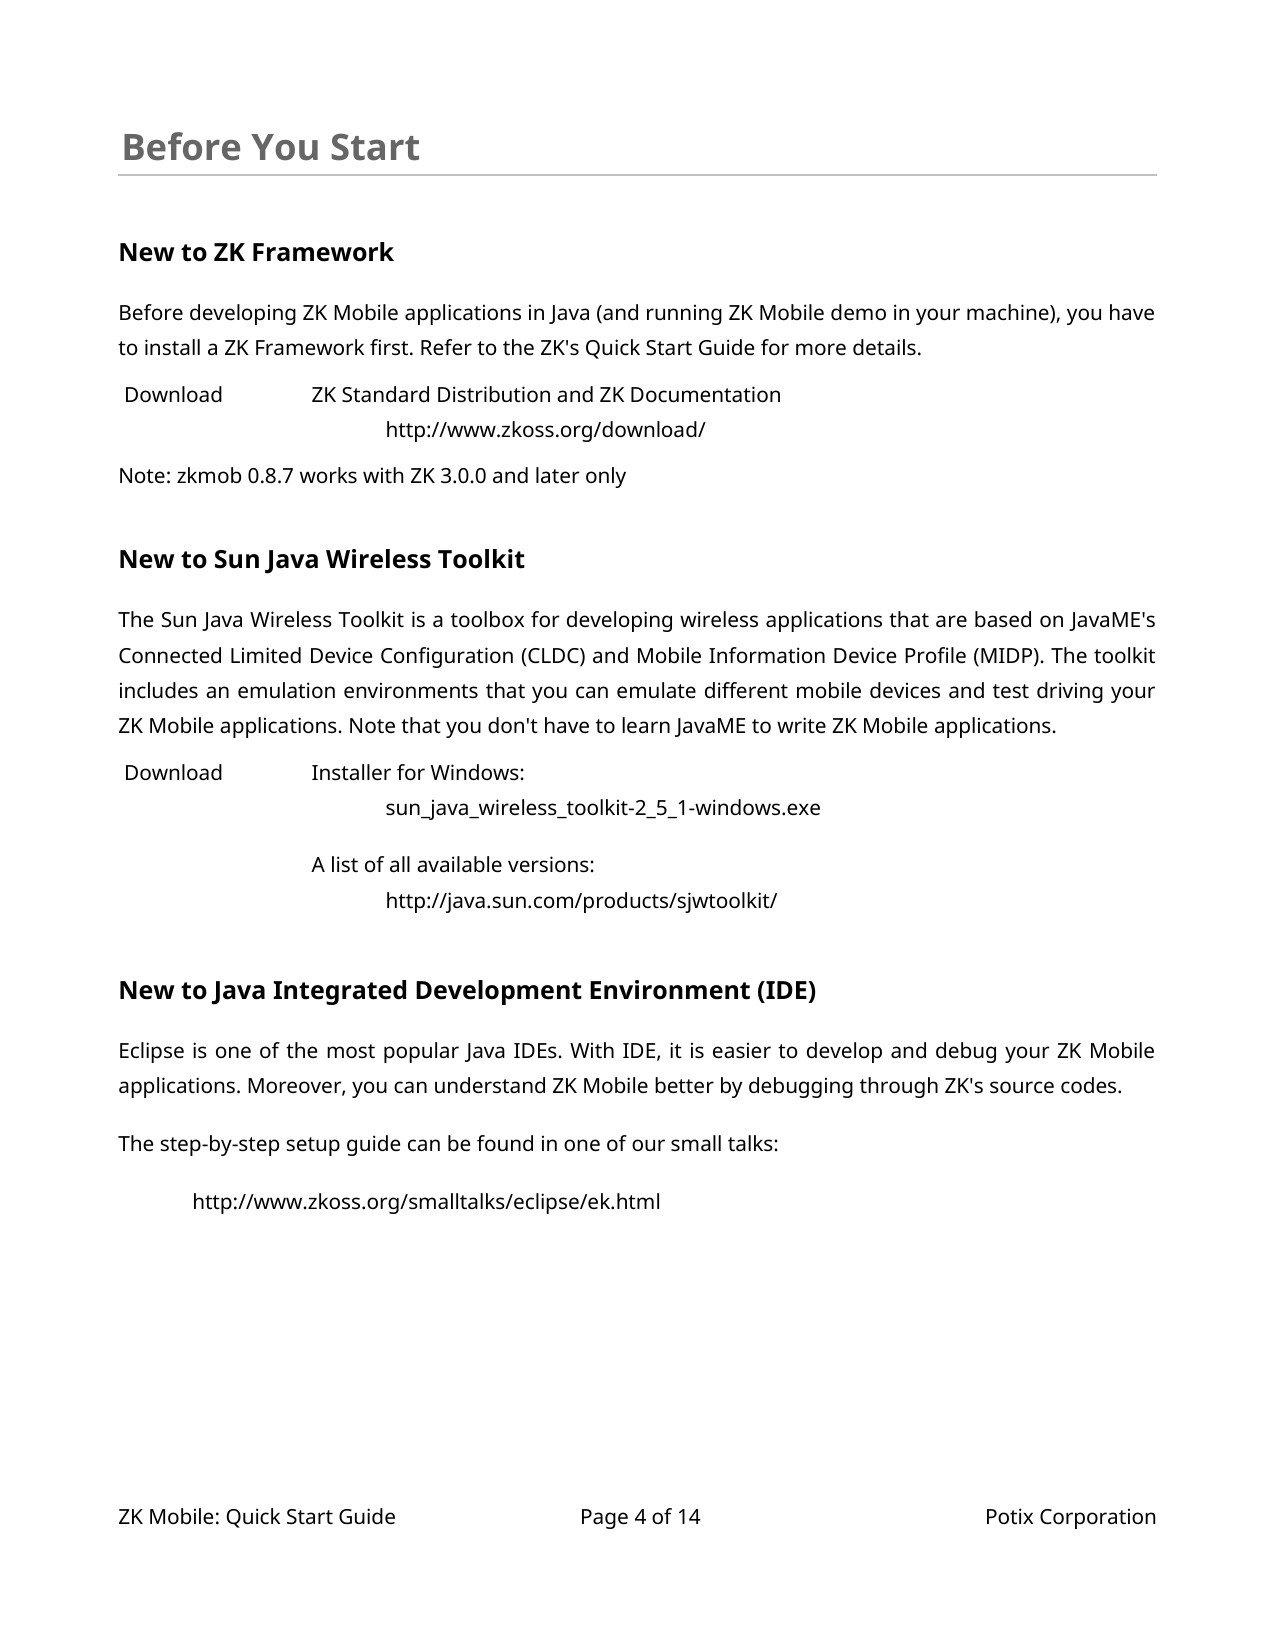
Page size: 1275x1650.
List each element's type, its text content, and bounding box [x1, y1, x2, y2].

text The Sun Java Wireless Toolkit is a toolbox for developing wireless applications that are based on JavaME's Connected Limited Device Configuration (CLDC) and Mobile Information Device Profile (MIDP). The toolkit includes an emulation environments that you can emulate different mobile devices and test driving your ZK Mobile applications. Note that you don't have to learn JavaME to write ZK Mobile applications. [118, 606, 1157, 739]
subtitle Before You Start [118, 118, 1157, 174]
text The step-by-step setup guide can be found in one of our small talks: [118, 1129, 1157, 1157]
text Before developing ZK Mobile applications in Java (and running ZK Mobile demo in your machine), you have to install a ZK Framework first. Refer to the ZK's Quick Start Guide for more details. [118, 298, 1157, 362]
table_header Installer for Windows: sun_java_wireless_toolkit-2_5_1-windows.exe A list of all available versions: http://java.sun.com/products/sjwtoolkit/ [306, 752, 1157, 920]
text Eclipse is one of the most popular Java IDEs. With IDE, it is easier to develop and debug your ZK Mobile applications. Moreover, you can understand ZK Mobile better by debugging through ZK's source codes. [118, 1036, 1157, 1100]
text Note: zkmob 0.8.7 works with ZK 3.0.0 and later only [118, 461, 1157, 489]
table_header Download [118, 752, 306, 920]
table_header ZK Standard Distribution and ZK Documentation http://www.zkoss.org/download/ [306, 374, 1157, 449]
subtitle New to Java Integrated Development Environment (IDE) [118, 973, 1157, 1007]
text http://www.zkoss.org/smalltalks/eclipse/ek.html [118, 1187, 1157, 1215]
subtitle New to Sun Java Wireless Toolkit [118, 542, 1157, 576]
table_header Download [118, 374, 306, 449]
subtitle New to ZK Framework [118, 235, 1157, 269]
